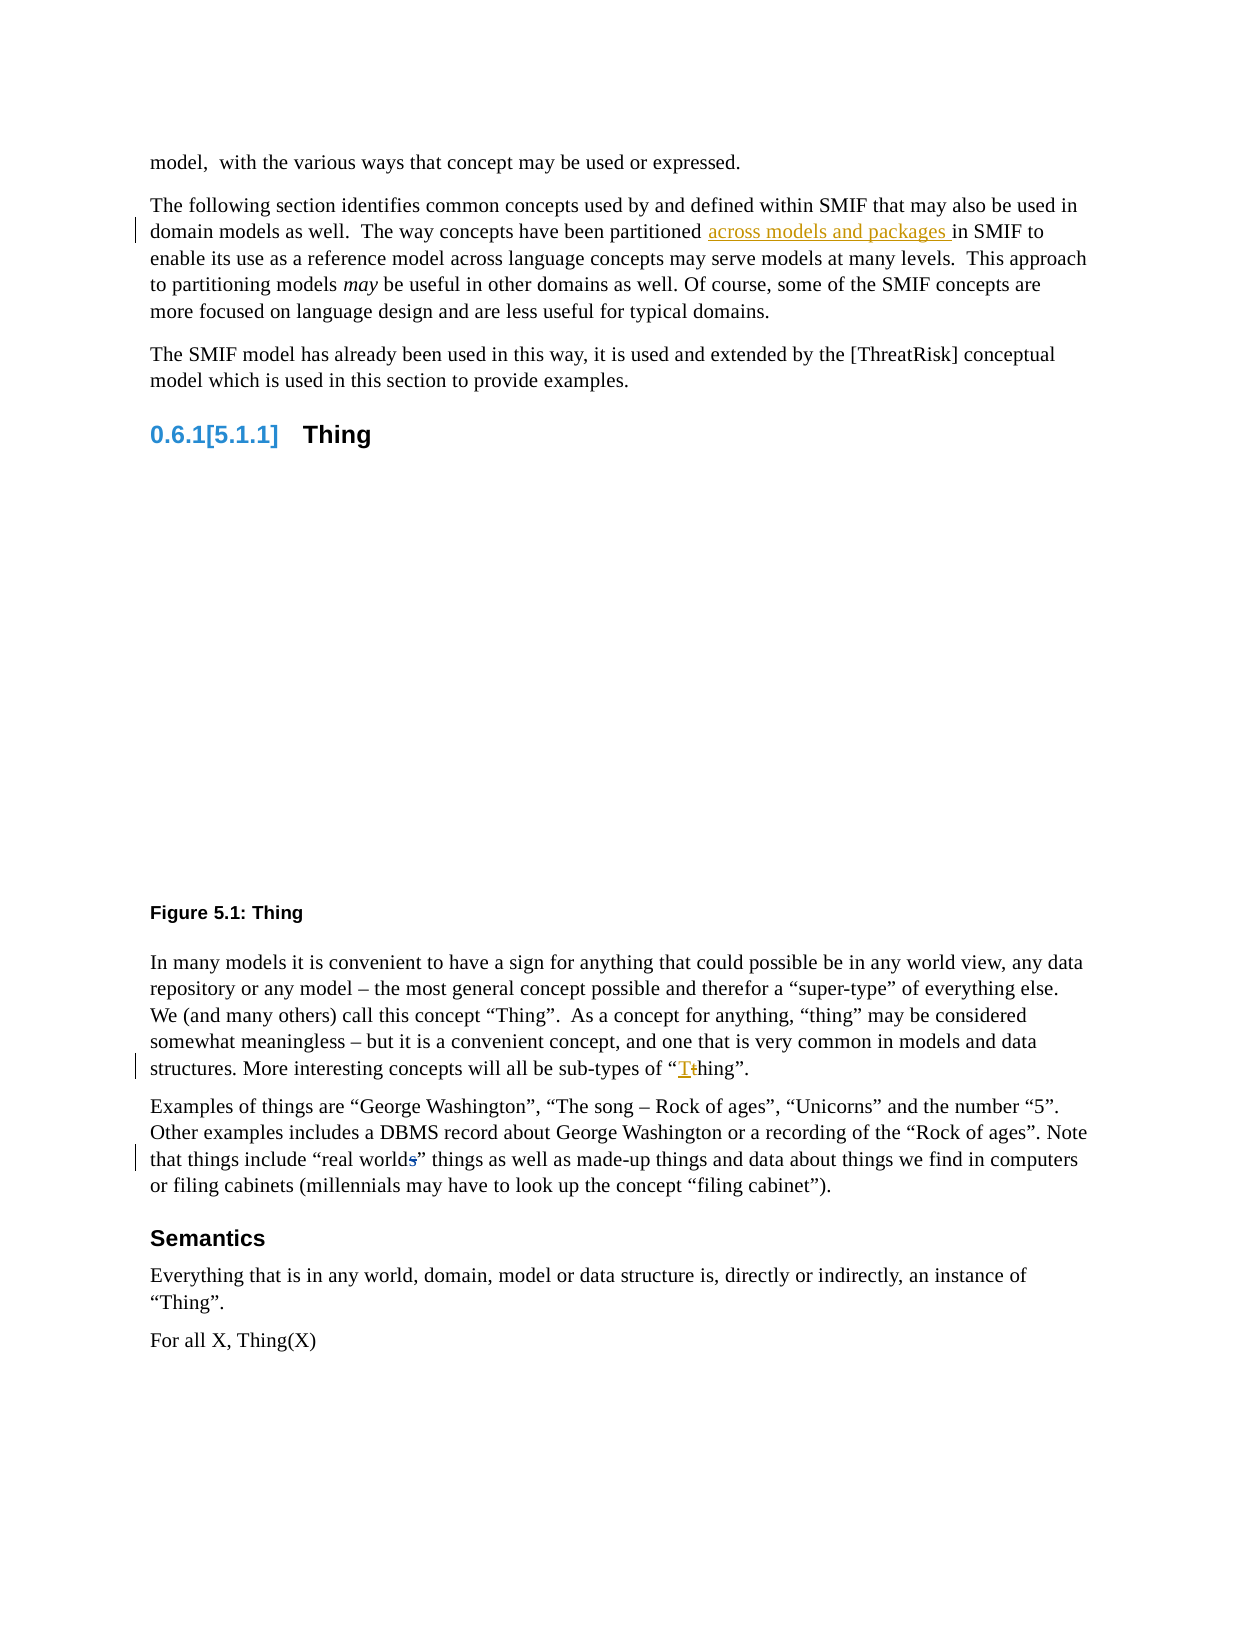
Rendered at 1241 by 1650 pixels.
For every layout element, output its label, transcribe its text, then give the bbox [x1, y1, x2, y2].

text Figure 5.1: Thing [150, 481, 1090, 923]
text The SMIF model has already been used in this way, it is used and extended by the [ThreatRisk] conceptual model which is used in this section to provide examples. [150, 342, 1090, 392]
text model, with the various ways that concept may be used or expressed. [150, 150, 1090, 174]
text In many models it is convenient to have a sign for anything that could possible be in any world view, any data repository or any model – the most general concept possible and therefor a “super-type” of everything else. We (and many others) call this concept “Thing”. As a concept for anything, “thing” may be considered somewhat meaningless – but it is a convenient concept, and one that is very common in models and data structures. More interesting concepts will all be sub-types of “Thing”. [150, 923, 1090, 1079]
text Examples of things are “George Washington”, “The song – Rock of ages”, “Unicorns” and the number “5”. Other examples includes a DBMS record about George Washington or a recording of the “Rock of ages”. Note that things include “real world” things as well as made-up things and data about things we find in computers or filing cabinets (millennials may have to look up the concept “filing cabinet”). [150, 1093, 1090, 1197]
text For all X, Thing(X) [150, 1328, 1090, 1352]
text [150, 464, 1090, 481]
text Everything that is in any world, domain, model or data structure is, directly or indirectly, an instance of “Thing”. [150, 1263, 1090, 1314]
text The following section identifies common concepts used by and defined within SMIF that may also be used in domain models as well. The way concepts have been partitioned across models and packages in SMIF to enable its use as a reference model across language concepts may serve models at many levels. This approach to partitioning models may be useful in other domains as well. Of course, some of the SMIF concepts are more focused on language design and are less useful for typical domains. [150, 193, 1090, 323]
subtitle Thing [150, 420, 1090, 449]
text Semantics [150, 1224, 1090, 1251]
